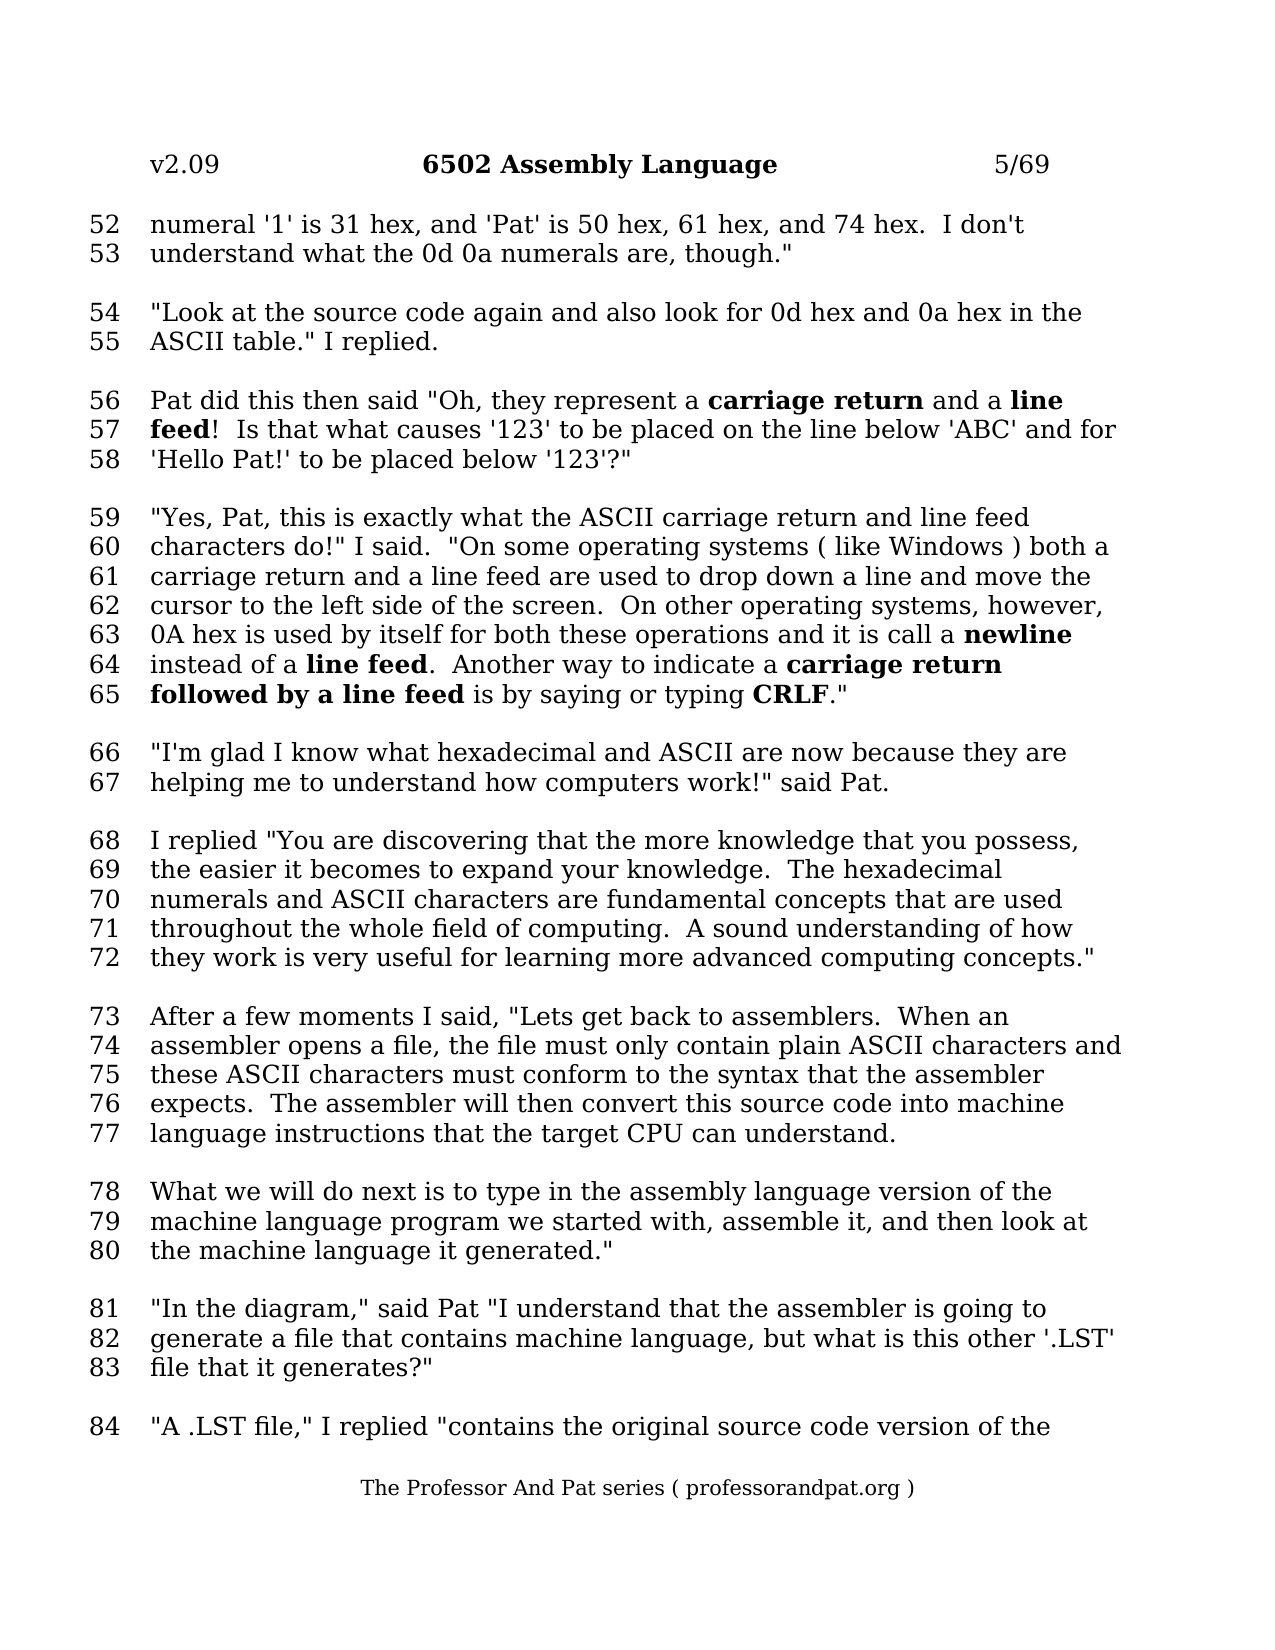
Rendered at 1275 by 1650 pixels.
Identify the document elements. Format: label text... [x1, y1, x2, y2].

text numeral '1' is 31 hex, and 'Pat' is 50 hex, 61 hex, and 74 hex. I don't understand what the 0d 0a numerals are, though." [150, 210, 1125, 268]
text Pat did this then said "Oh, they represent a carriage return and a line feed! Is that what causes '123' to be placed on the line below 'ABC' and for 'Hello Pat!' to be placed below '123'?" [150, 386, 1125, 474]
text I replied "You are discovering that the more knowledge that you possess, the easier it becomes to expand your knowledge. The hexadecimal numerals and ASCII characters are fundamental concepts that are used throughout the whole field of computing. A sound understanding of how they work is very useful for learning more advanced computing concepts." [150, 826, 1125, 973]
text "Look at the source code again and also look for 0d hex and 0a hex in the ASCII table." I replied. [150, 298, 1125, 356]
text "Yes, Pat, this is exactly what the ASCII carriage return and line feed characters do!" I said. "On some operating systems ( like Windows ) both a carriage return and a line feed are used to drop down a line and move the cursor to the left side of the screen. On other operating systems, however, 0A hex is used by itself for both these operations and it is call a newline instead of a line feed. Another way to indicate a carriage return followed by a line feed is by saying or typing CRLF." [150, 503, 1125, 709]
text "A .LST file," I replied "contains the original source code version of the [150, 1412, 1125, 1441]
text "I'm glad I know what hexadecimal and ASCII are now because they are helping me to understand how computers work!" said Pat. [150, 738, 1125, 797]
text What we will do next is to type in the assembly language version of the machine language program we started with, assemble it, and then look at the machine language it generated." [150, 1177, 1125, 1265]
text After a few moments I said, "Lets get back to assemblers. When an assembler opens a file, the file must only contain plain ASCII characters and these ASCII characters must conform to the syntax that the assembler expects. The assembler will then convert this source code into machine language instructions that the target CPU can understand. [150, 1002, 1125, 1148]
text "In the diagram," said Pat "I understand that the assembler is going to generate a file that contains machine language, but what is this other '.LST' file that it generates?" [150, 1294, 1125, 1382]
